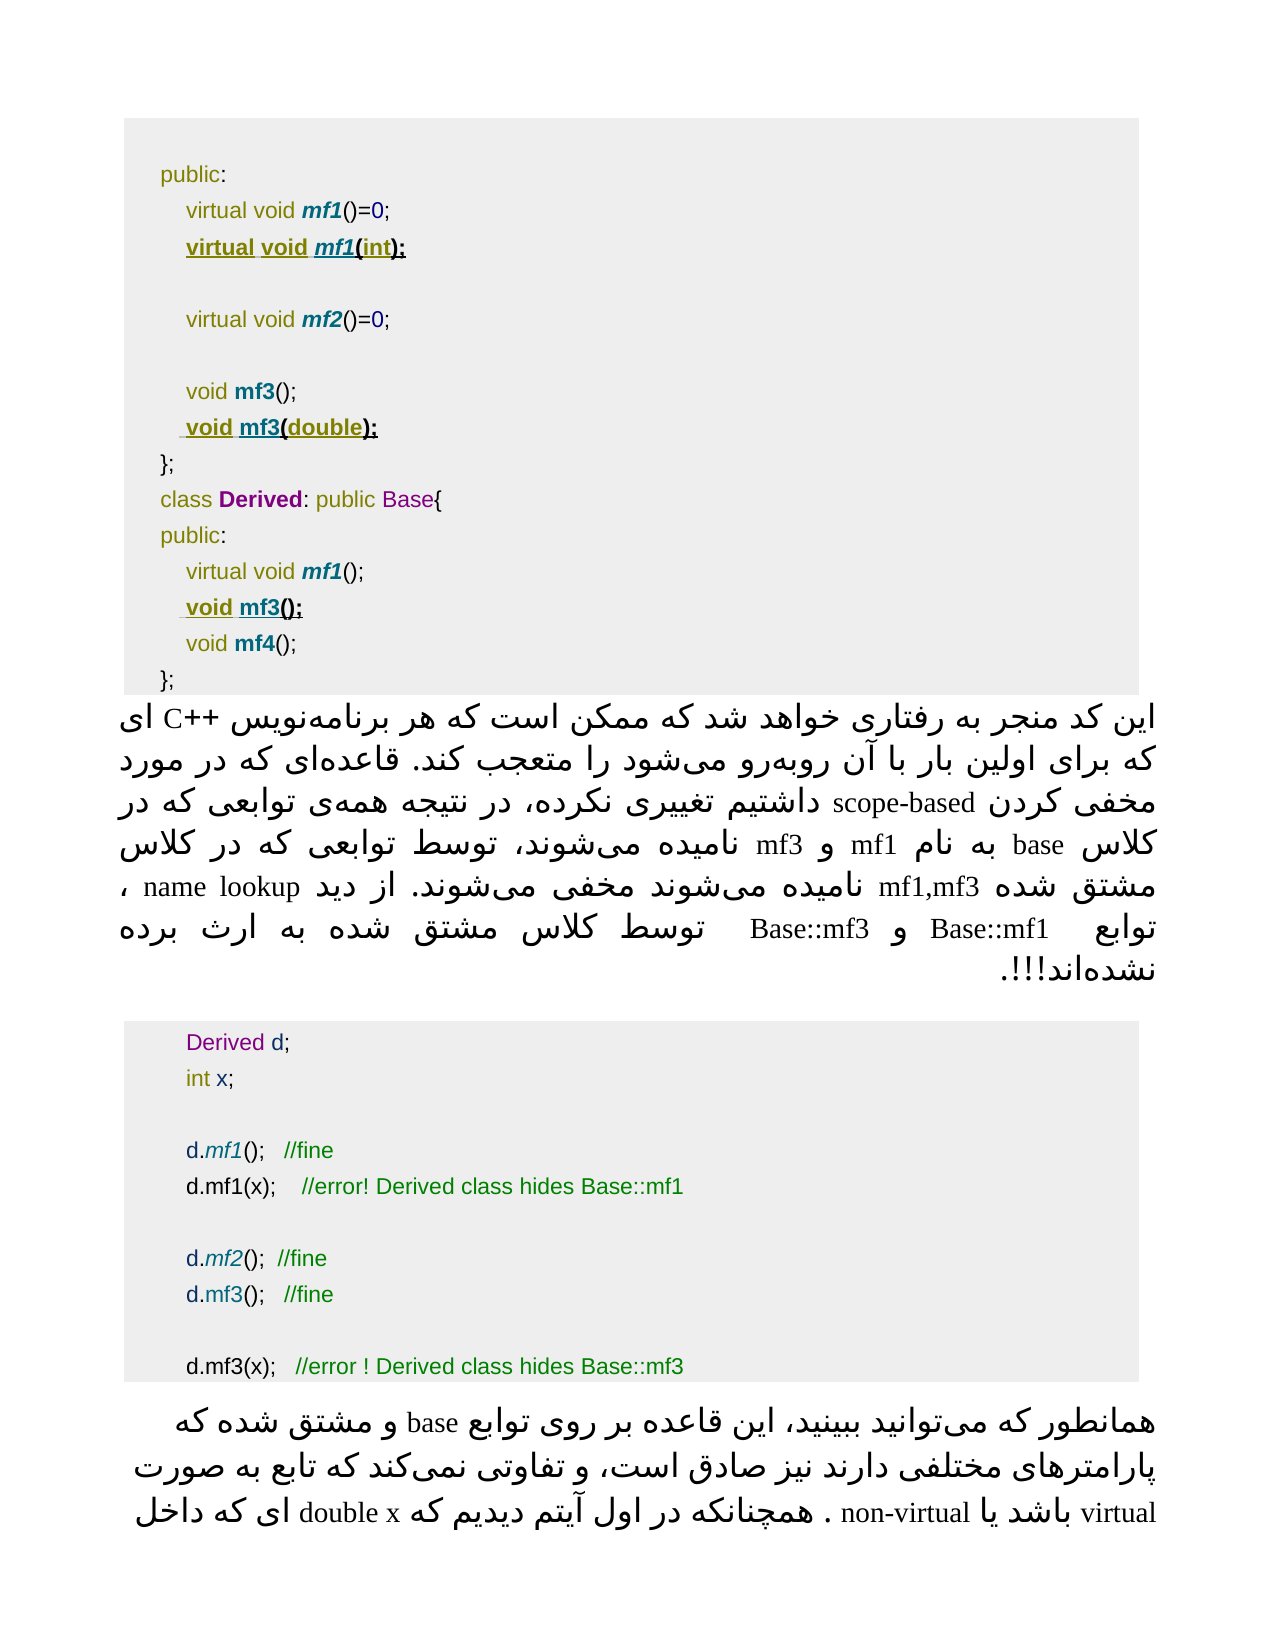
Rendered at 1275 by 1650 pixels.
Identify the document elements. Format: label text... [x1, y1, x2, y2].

text virtual void mf1(); [124, 551, 1139, 587]
text d.mf3(x); //error ! Derived class hides Base::mf3 [124, 1346, 1139, 1382]
text Derived d; [124, 1021, 1139, 1057]
text d.mf3(); //fine [124, 1273, 1139, 1309]
text d.mf1(x); //error! Derived class hides Base::mf1 [124, 1165, 1139, 1201]
text public: [124, 154, 1139, 190]
text d.mf2(); //fine [124, 1237, 1139, 1273]
text d.mf1(); //fine [124, 1129, 1139, 1165]
text void mf3(double); [124, 406, 1139, 442]
text همانطور که می‌توانید ببینید، این قاعده بر روی توابع base و مشتق شده که پارامتر‌های مختلفی دارند نیز صادق است، و تفاوتی نمی‌کند که تابع به صورت virtual باشد یا non-virtual . همچنانکه در اول آیتم دیدیم که double x ای که داخل تابع someFunc بود، int x را مخفی کرد، در اینجا نیز mf3 در داخل کلاس مشتق شده، نام mf3 که در کلاس Base بود و از یک type دیگر بود را مخفی کرد. [118, 1397, 1157, 1532]
text public: [124, 514, 1139, 551]
text }; [124, 659, 1139, 695]
text void mf3(); [124, 587, 1139, 623]
text }; [124, 442, 1139, 478]
text class Derived: public Base{ [124, 478, 1139, 514]
text virtual void mf1(int); [124, 226, 1139, 262]
text این کد منجر به رفتاری خواهد شد که ممکن است که هر برنامه‌نویس ++C ای که برای اولین بار با آن روبه‌رو می‌شود را متعجب کند. قاعده‌ای که در مورد مخفی کردن scope-based داشتیم تغییری نکرده، در نتیجه همه‌ی توابعی که در کلاس base به نام mf1 و mf3 نامیده می‌شوند، توسط توابعی که در کلاس مشتق شده mf1,mf3 نامیده می‌شوند مخفی می‌شوند. از دید name lookup ، توابع Base::mf1 و Base::mf3 توسط کلاس مشتق شده به ارث برده نشده‌اند!!!. [118, 695, 1157, 989]
text void mf4(); [124, 623, 1139, 659]
text virtual void mf2()=0; [124, 298, 1139, 334]
text void mf3(); [124, 370, 1139, 406]
text int x; [124, 1057, 1139, 1093]
text virtual void mf1()=0; [124, 190, 1139, 226]
